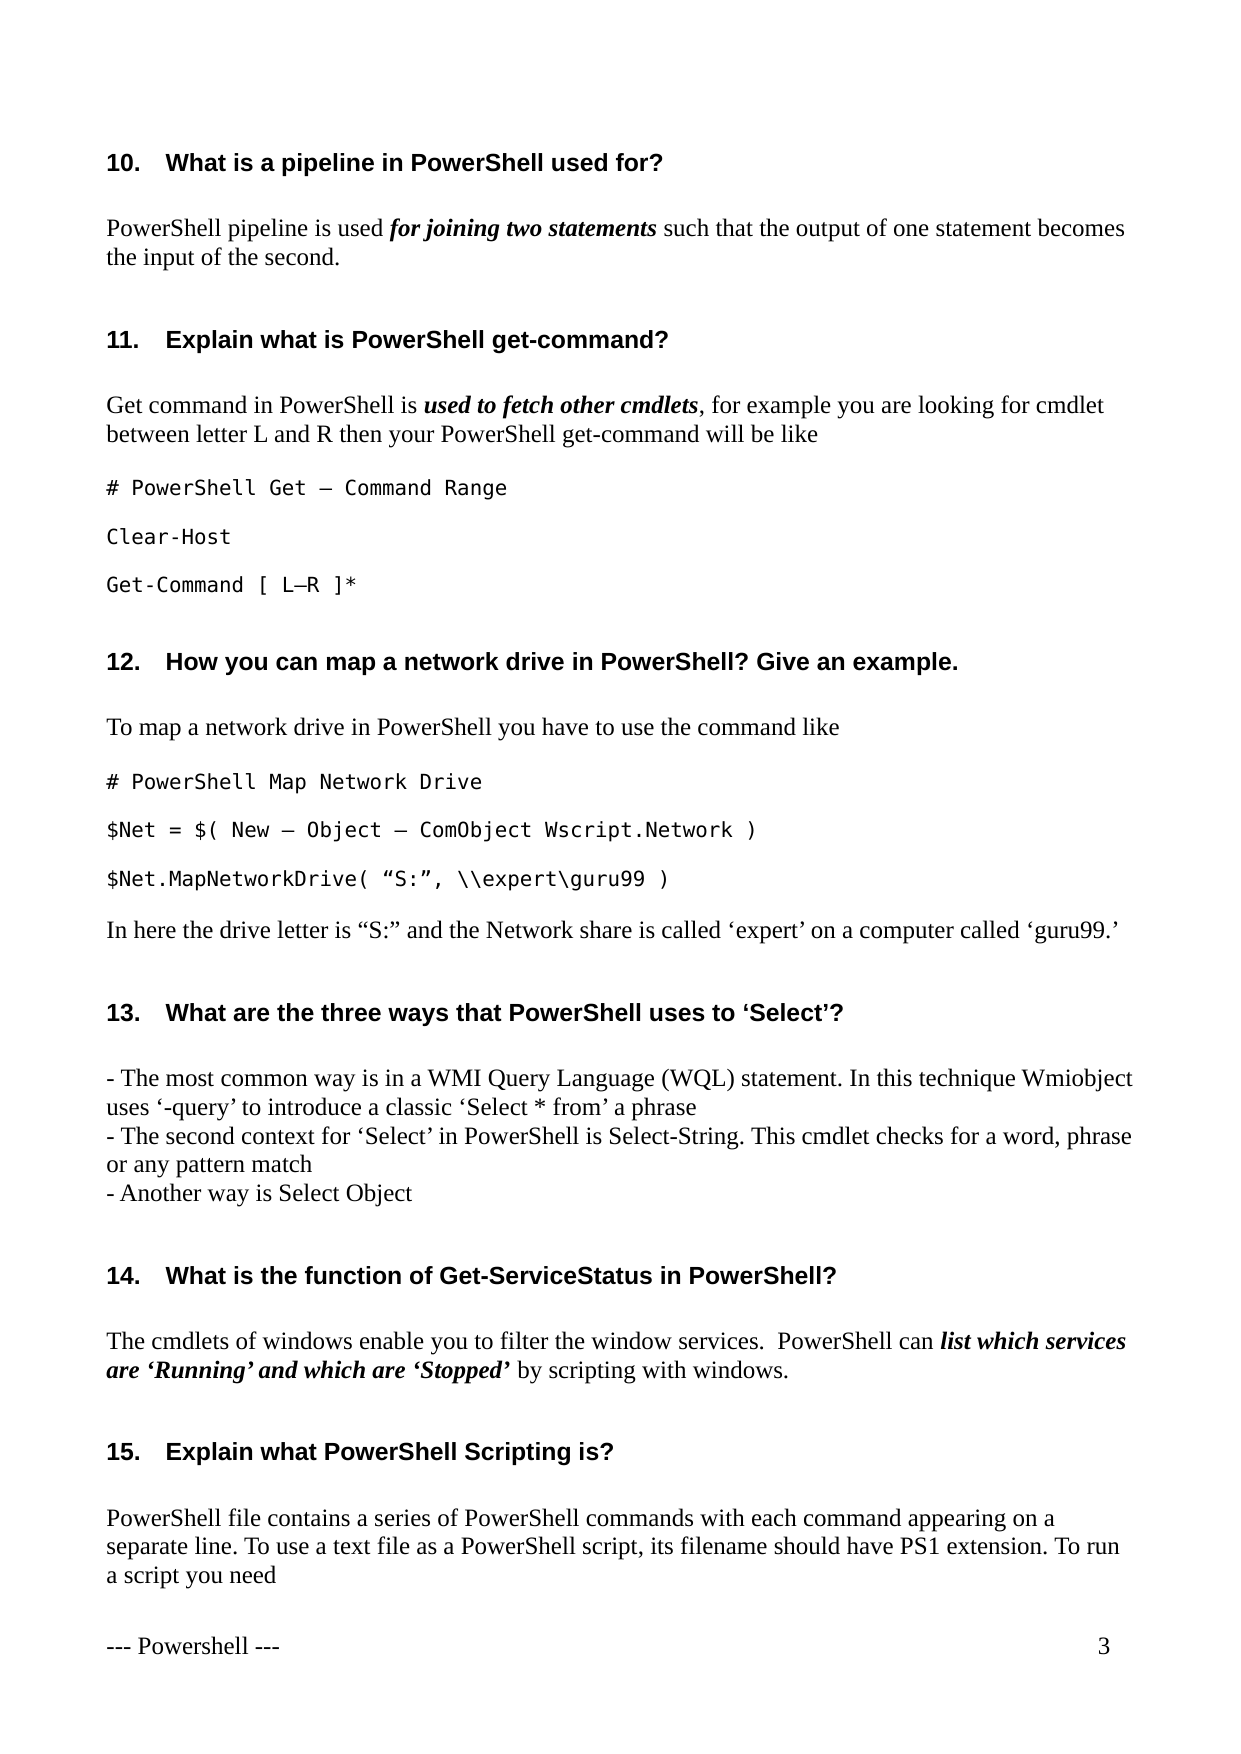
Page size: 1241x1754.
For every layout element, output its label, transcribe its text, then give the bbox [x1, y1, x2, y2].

text - The most common way is in a WMI Query Language (WQL) statement. In this technique Wmiobject uses ‘-query’ to introduce a classic ‘Select * from’ a phrase [106, 1063, 1134, 1121]
text # PowerShell Map Network Drive [106, 770, 1134, 794]
text PowerShell pipeline is used for joining two statements such that the output of one statement becomes the input of the second. [106, 213, 1134, 271]
text $Net = $( New – Object – ComObject Wscript.Network ) [106, 818, 1134, 843]
subtitle How you can map a network drive in PowerShell? Give an example. [106, 647, 1134, 676]
subtitle What is a pipeline in PowerShell used for? [106, 148, 1134, 177]
text PowerShell file contains a series of PowerShell commands with each command appearing on a separate line. To use a text file as a PowerShell script, its filename should have PS1 extension. To run a script you need [106, 1503, 1134, 1589]
subtitle What are the three ways that PowerShell uses to ‘Select’? [106, 998, 1134, 1026]
subtitle What is the function of Get-ServiceStatus in PowerShell? [106, 1261, 1134, 1289]
text Clear-Host [106, 525, 1134, 549]
subtitle Explain what PowerShell Scripting is? [106, 1437, 1134, 1466]
text - The second context for ‘Select’ in PowerShell is Select-String. This cmdlet checks for a word, phrase or any pattern match [106, 1121, 1134, 1178]
text To map a network drive in PowerShell you have to use the command like [106, 712, 1134, 741]
text # PowerShell Get – Command Range [106, 476, 1134, 501]
text Get-Command [ L–R ]* [106, 573, 1134, 598]
text Get command in PowerShell is used to fetch other cmdlets, for example you are looking for cmdlet between letter L and R then your PowerShell get-command will be like [106, 390, 1134, 448]
text - Another way is Select Object [106, 1178, 1134, 1207]
text $Net.MapNetworkDrive( “S:”, \\expert\guru99 ) [106, 867, 1134, 891]
subtitle Explain what is PowerShell get-command? [106, 325, 1134, 353]
text The cmdlets of windows enable you to filter the window services. PowerShell can list which services are ‘Running’ and which are ‘Stopped’ by scripting with windows. [106, 1326, 1134, 1383]
text In here the drive letter is “S:” and the Network share is called ‘expert’ on a computer called ‘guru99.’ [106, 915, 1134, 944]
